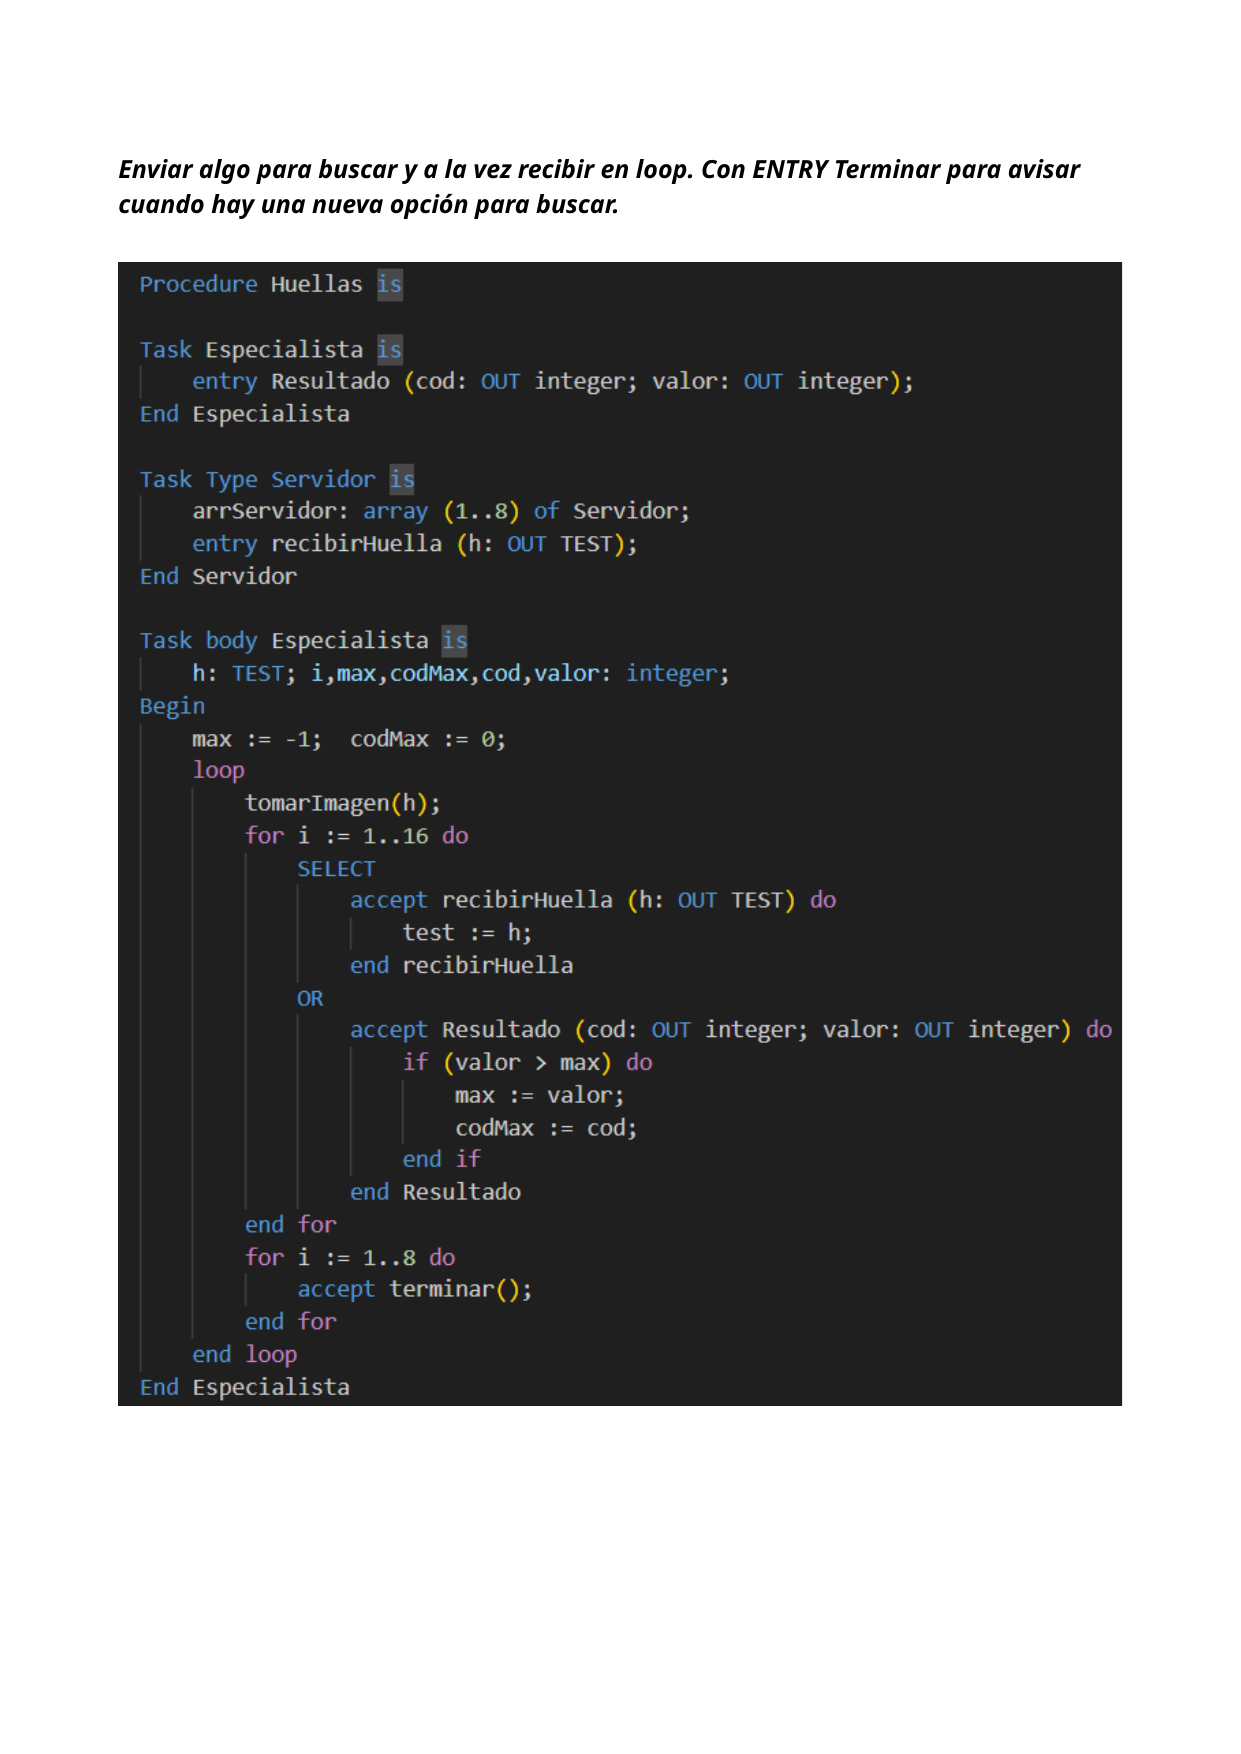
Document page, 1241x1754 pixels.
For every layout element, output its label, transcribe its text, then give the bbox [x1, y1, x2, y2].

text Enviar algo para buscar y a la vez recibir en loop. Con ENTRY Terminar para avisar cuando hay una nueva opción para buscar. [118, 152, 1122, 220]
picture [118, 262, 1123, 1406]
